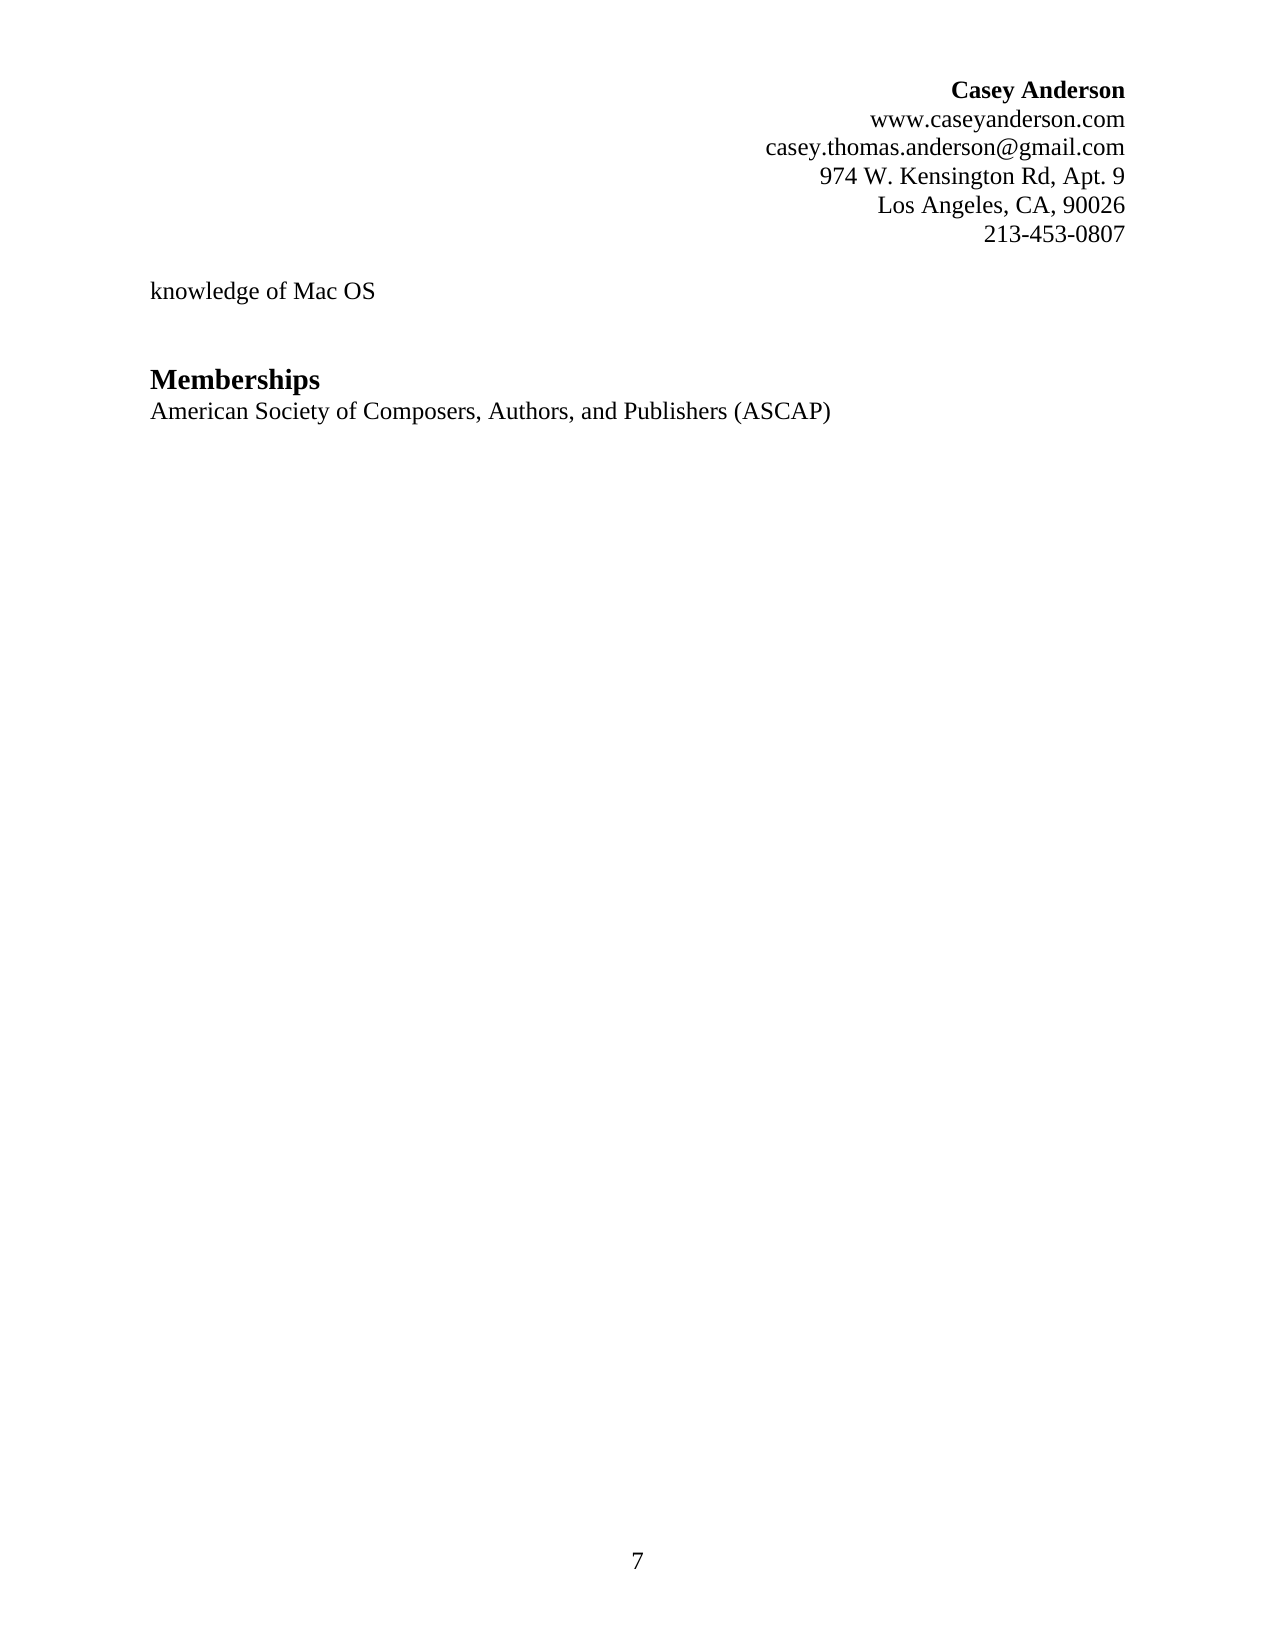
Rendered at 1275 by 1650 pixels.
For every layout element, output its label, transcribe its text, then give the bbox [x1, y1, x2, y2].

text knowledge of Mac OS [150, 276, 1125, 305]
subtitle Memberships [150, 362, 1125, 396]
text American Society of Composers, Authors, and Publishers (ASCAP) [150, 396, 1125, 425]
